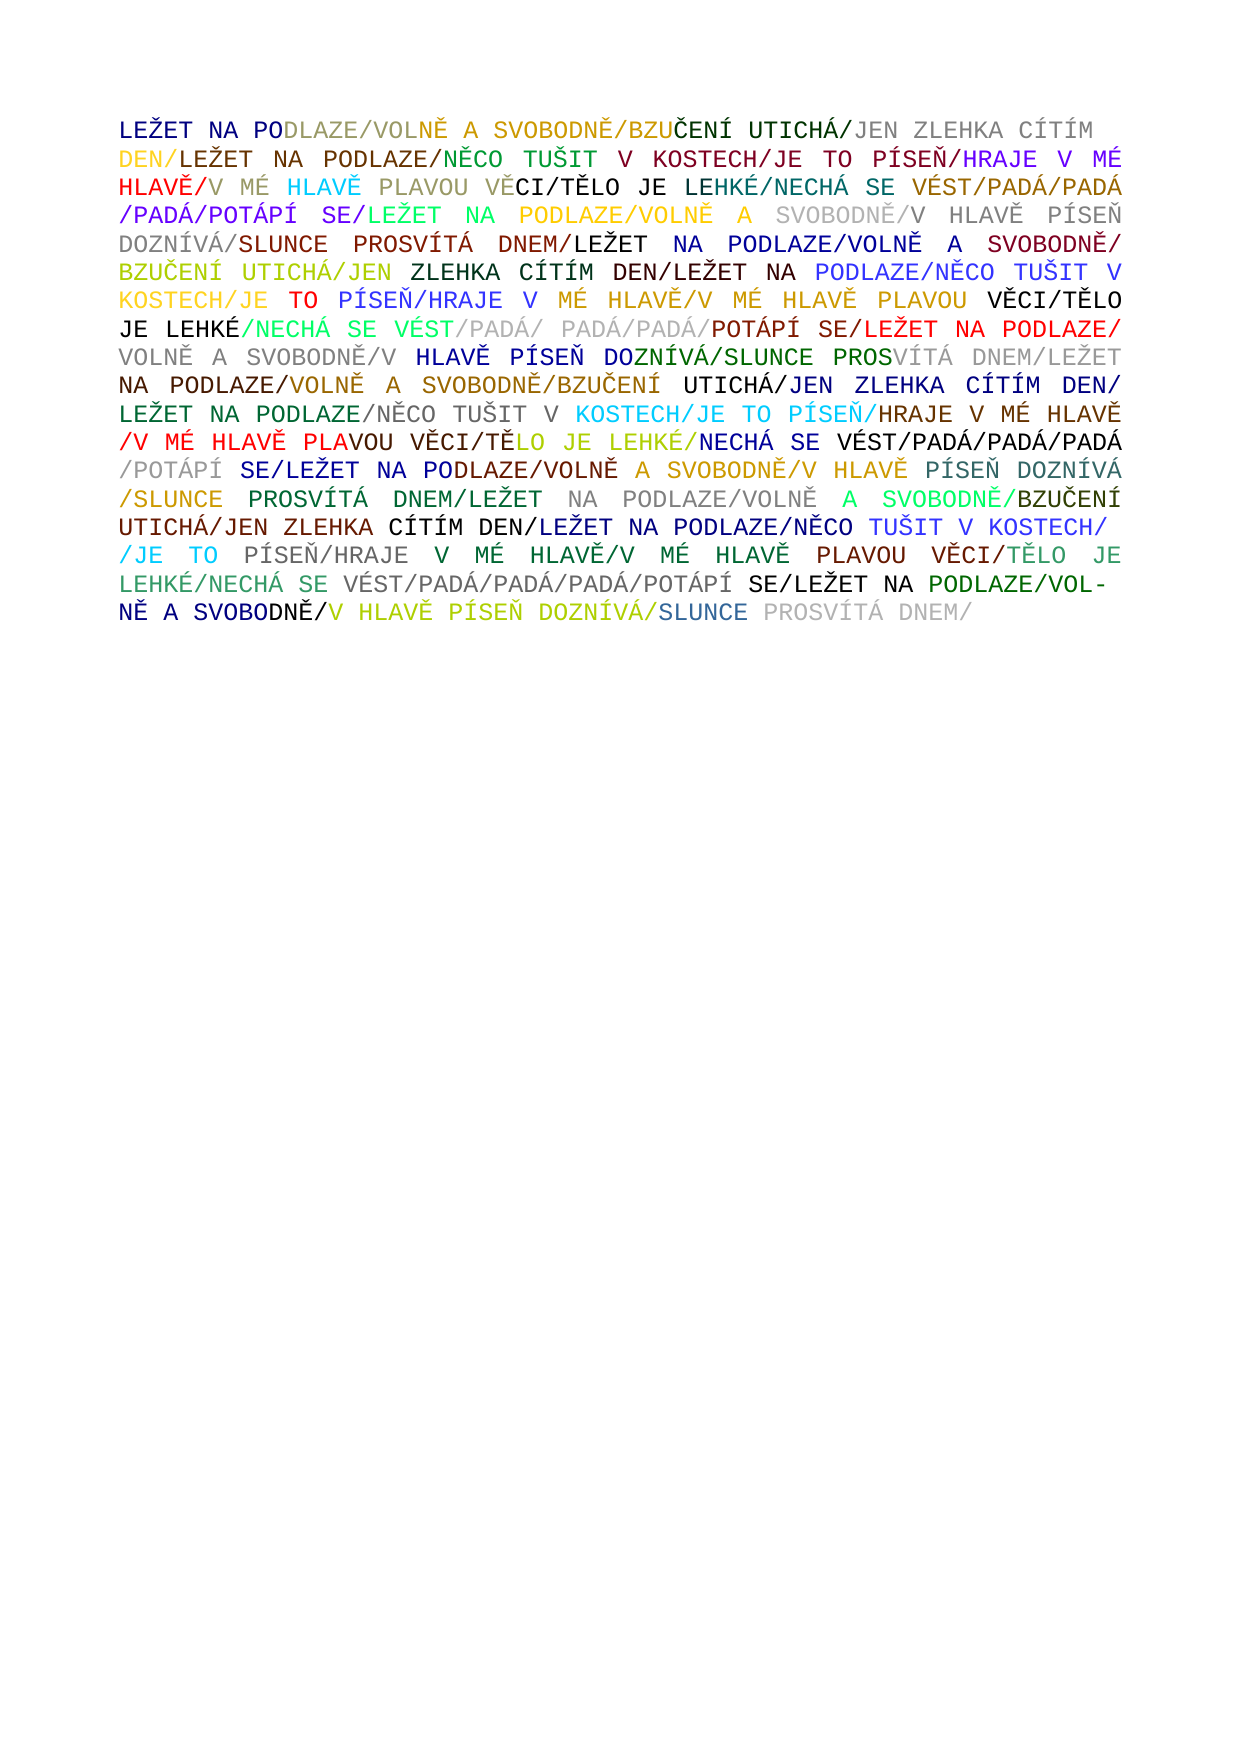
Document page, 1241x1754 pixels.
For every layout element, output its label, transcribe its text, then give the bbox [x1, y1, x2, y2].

text DEN/LEŽET NA PODLAZE/NĚCO TUŠIT V KOSTECH/JE TO PÍSEŇ/HRAJE V MÉ HLAVĚ/V MÉ HLAVĚ PLAVOU VĚCI/TĚLO JE LEHKÉ/NECHÁ SE VÉST/PADÁ/PADÁ /PADÁ/POTÁPÍ SE/LEŽET NA PODLAZE/VOLNĚ A SVOBODNĚ/V HLAVĚ PÍSEŇ DOZNÍVÁ/SLUNCE PROSVÍTÁ DNEM/LEŽET NA PODLAZE/VOLNĚ A SVOBODNĚ/ BZUČENÍ UTICHÁ/JEN ZLEHKA CÍTÍM DEN/LEŽET NA PODLAZE/NĚCO TUŠIT V KOSTECH/JE TO PÍSEŇ/HRAJE V MÉ HLAVĚ/V MÉ HLAVĚ PLAVOU VĚCI/TĚLO JE LEHKÉ/NECHÁ SE VÉST/PADÁ/ PADÁ/PADÁ/POTÁPÍ SE/LEŽET NA PODLAZE/ VOLNĚ A SVOBODNĚ/V HLAVĚ PÍSEŇ DOZNÍVÁ/SLUNCE PROSVÍTÁ DNEM/LEŽET NA PODLAZE/VOLNĚ A SVOBODNĚ/BZUČENÍ UTICHÁ/JEN ZLEHKA CÍTÍM DEN/ LEŽET NA PODLAZE/NĚCO TUŠIT V KOSTECH/JE TO PÍSEŇ/HRAJE V MÉ HLAVĚ /V MÉ HLAVĚ PLAVOU VĚCI/TĚLO JE LEHKÉ/NECHÁ SE VÉST/PADÁ/PADÁ/PADÁ /POTÁPÍ SE/LEŽET NA PODLAZE/VOLNĚ A SVOBODNĚ/V HLAVĚ PÍSEŇ DOZNÍVÁ /SLUNCE PROSVÍTÁ DNEM/LEŽET NA PODLAZE/VOLNĚ A SVOBODNĚ/BZUČENÍ UTICHÁ/JEN ZLEHKA CÍTÍM DEN/LEŽET NA PODLAZE/NĚCO TUŠIT V KOSTECH/ [118, 146, 1122, 543]
text /JE TO PÍSEŇ/HRAJE V MÉ HLAVĚ/V MÉ HLAVĚ PLAVOU VĚCI/TĚLO JE LEHKÉ/NECHÁ SE VÉST/PADÁ/PADÁ/PADÁ/POTÁPÍ SE/LEŽET NA PODLAZE/VOL- [118, 543, 1122, 600]
text LEŽET NA PODLAZE/VOLNĚ A SVOBODNĚ/BZUČENÍ UTICHÁ/JEN ZLEHKA CÍTÍM [118, 118, 1122, 146]
text NĚ A SVOBODNĚ/V HLAVĚ PÍSEŇ DOZNÍVÁ/SLUNCE PROSVÍTÁ DNEM/ [118, 600, 1122, 628]
